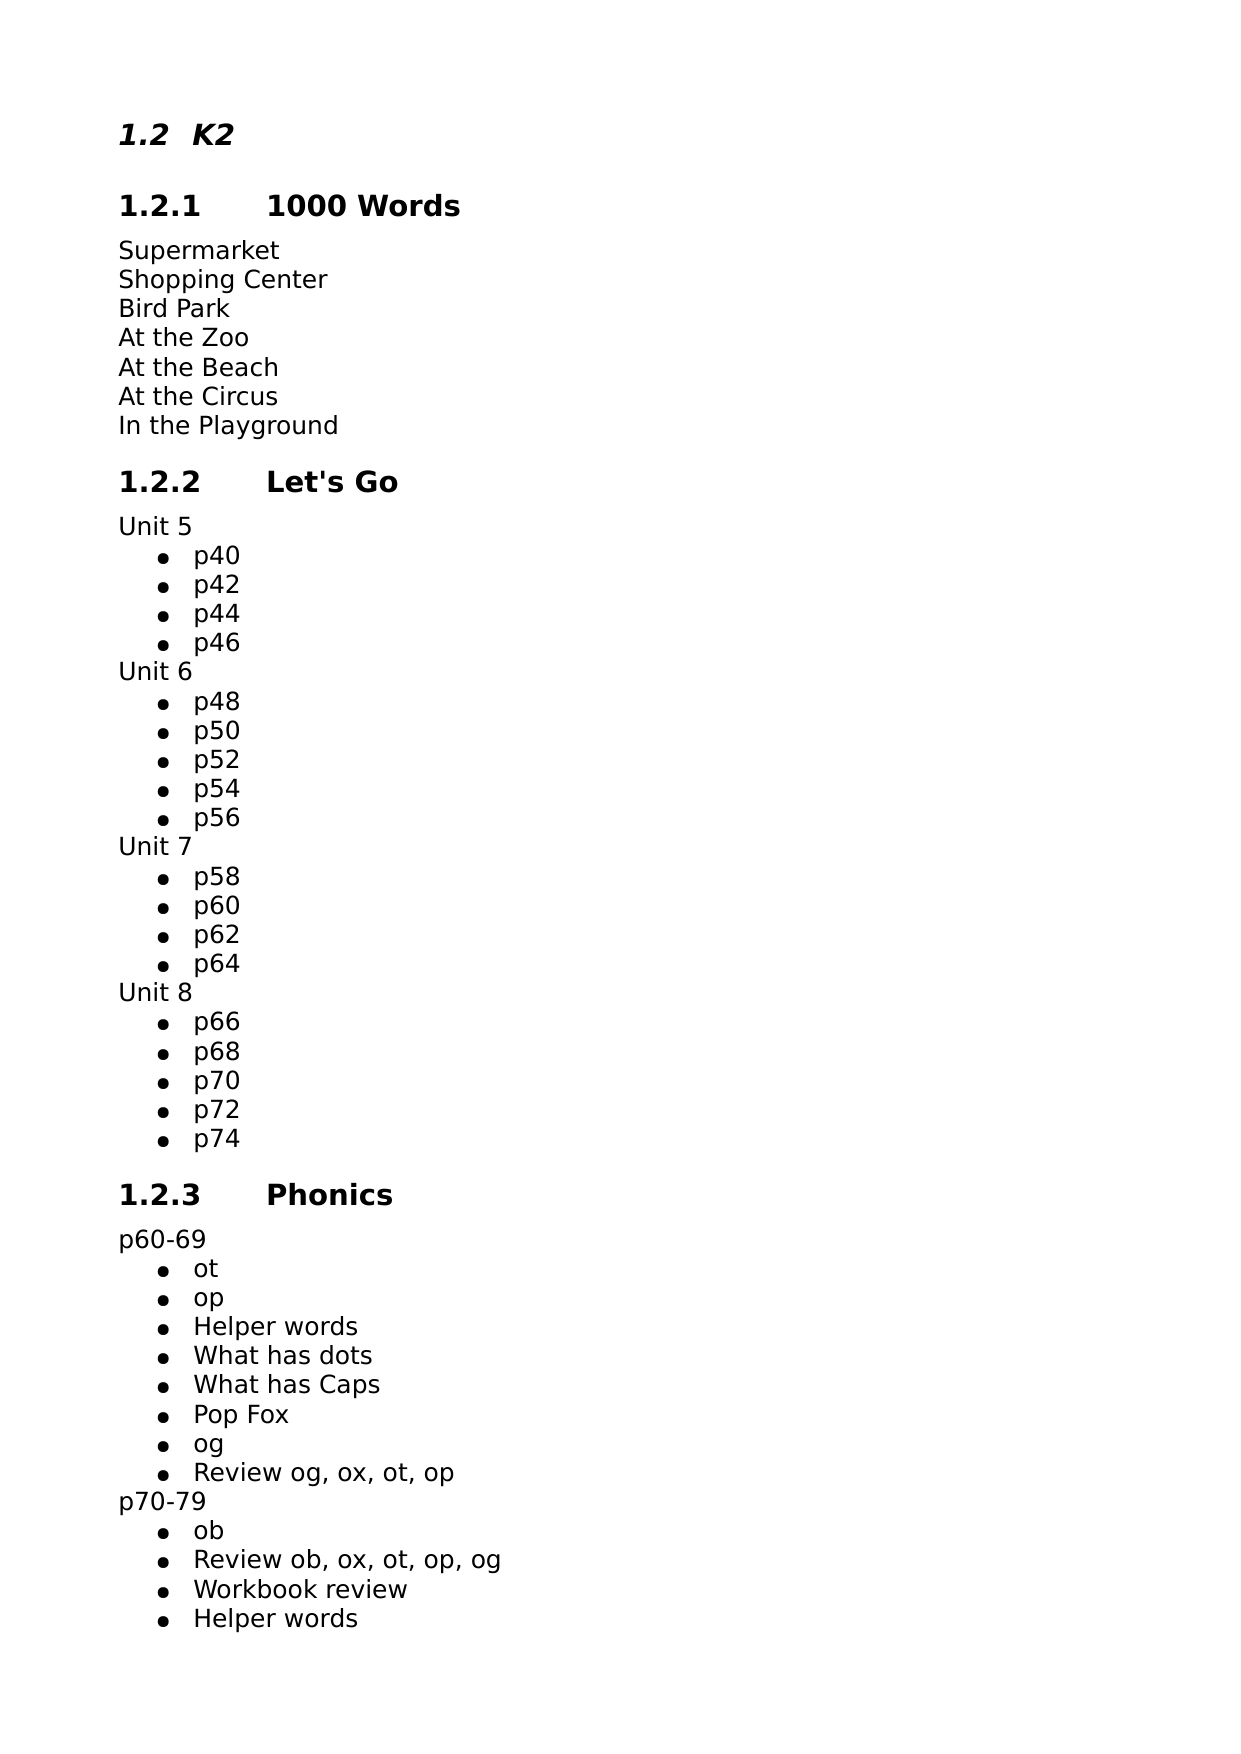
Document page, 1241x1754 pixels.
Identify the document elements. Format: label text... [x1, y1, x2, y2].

subtitle At the Zoo [118, 323, 1122, 353]
list p48 [156, 687, 1122, 716]
list op [156, 1283, 1122, 1312]
subtitle In the Playground [118, 411, 1122, 440]
subtitle Shopping Center [118, 265, 1122, 294]
list p46 [156, 628, 1122, 657]
list p52 [156, 745, 1122, 774]
list What has Caps [156, 1371, 1122, 1400]
list p50 [156, 716, 1122, 745]
list p74 [156, 1124, 1122, 1153]
subtitle Unit 6 [118, 657, 1122, 687]
list Workbook review [156, 1575, 1122, 1604]
list ot [156, 1254, 1122, 1283]
list Review ob, ox, ot, op, og [156, 1546, 1122, 1575]
subtitle Phonics [118, 1178, 1122, 1212]
list p56 [156, 803, 1122, 832]
subtitle Unit 5 [118, 512, 1122, 541]
list p62 [156, 920, 1122, 949]
list p58 [156, 862, 1122, 891]
list p64 [156, 949, 1122, 978]
subtitle Let's Go [118, 465, 1122, 499]
list p54 [156, 774, 1122, 803]
subtitle At the Beach [118, 353, 1122, 382]
subtitle Unit 7 [118, 832, 1122, 862]
subtitle Bird Park [118, 294, 1122, 323]
list p60 [156, 891, 1122, 920]
list p44 [156, 599, 1122, 628]
list p66 [156, 1007, 1122, 1037]
list p40 [156, 541, 1122, 570]
subtitle At the Circus [118, 382, 1122, 411]
subtitle Supermarket [118, 236, 1122, 265]
list Pop Fox [156, 1400, 1122, 1429]
list Review og, ox, ot, op [156, 1458, 1122, 1487]
list p42 [156, 570, 1122, 599]
subtitle p70-79 [118, 1487, 1122, 1516]
subtitle K2 [118, 118, 1122, 152]
list Helper words [156, 1604, 1122, 1633]
subtitle Unit 8 [118, 978, 1122, 1007]
list p72 [156, 1095, 1122, 1124]
list What has dots [156, 1341, 1122, 1371]
list og [156, 1429, 1122, 1458]
subtitle p60-69 [118, 1225, 1122, 1254]
list p70 [156, 1066, 1122, 1095]
list p68 [156, 1037, 1122, 1066]
list ob [156, 1516, 1122, 1546]
subtitle 1000 Words [118, 189, 1122, 223]
list Helper words [156, 1312, 1122, 1341]
